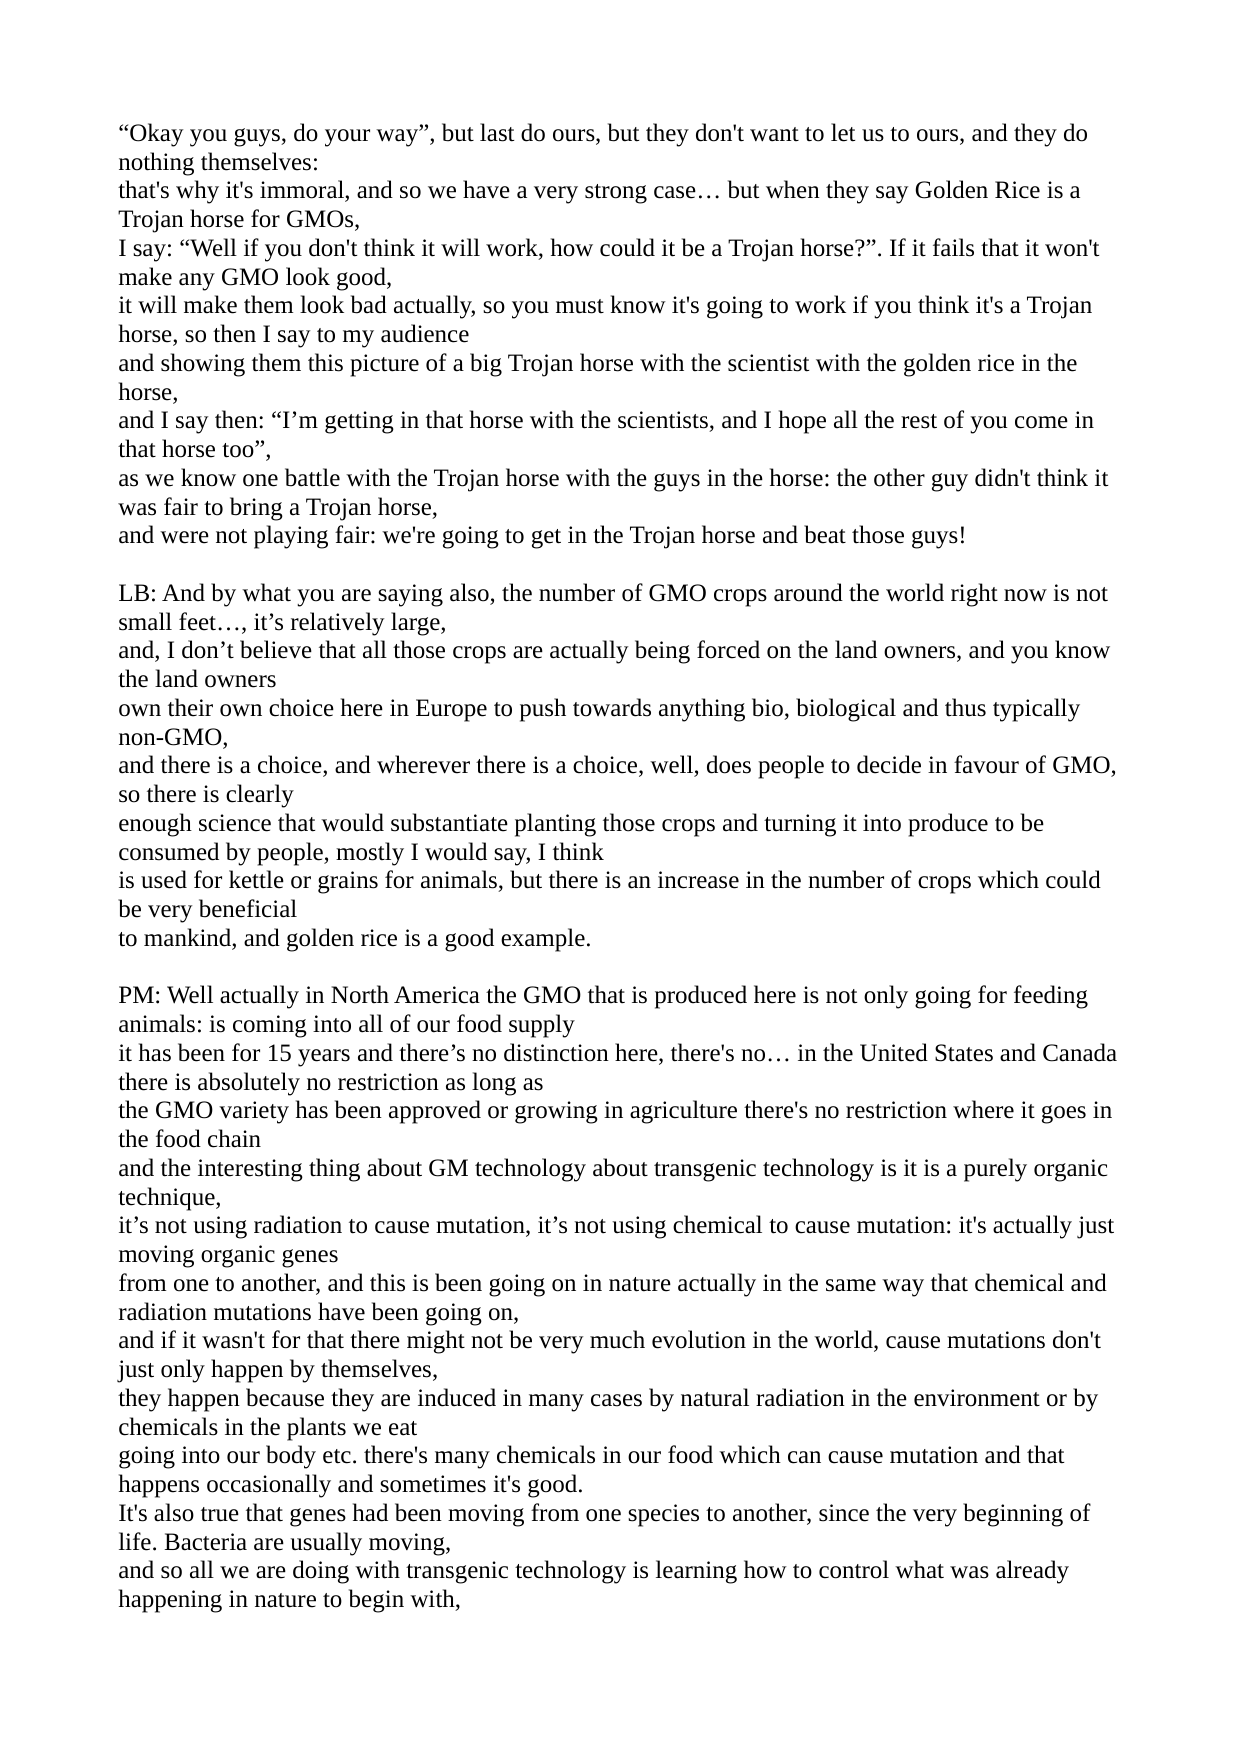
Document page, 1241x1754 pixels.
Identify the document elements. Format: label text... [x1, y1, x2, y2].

text PM: Well actually in North America the GMO that is produced here is not only going for feeding animals: is coming into all of our food supply [118, 981, 1122, 1038]
text that's why it's immoral, and so we have a very strong case… but when they say Golden Rice is a Trojan horse for GMOs, [118, 176, 1122, 233]
text it has been for 15 years and there’s no distinction here, there's no… in the United States and Canada there is absolutely no restriction as long as [118, 1038, 1122, 1096]
text and so all we are doing with transgenic technology is learning how to control what was already happening in nature to begin with, [118, 1556, 1122, 1613]
text and the interesting thing about GM technology about transgenic technology is it is a purely organic technique, [118, 1153, 1122, 1211]
text as we know one battle with the Trojan horse with the guys in the horse: the other guy didn't think it was fair to bring a Trojan horse, [118, 463, 1122, 521]
text own their own choice here in Europe to push towards anything bio, biological and thus typically non-GMO, [118, 693, 1122, 751]
text to mankind, and golden rice is a good example. [118, 923, 1122, 952]
text I say: “Well if you don't think it will work, how could it be a Trojan horse?”. If it fails that it won't make any GMO look good, [118, 233, 1122, 291]
text it’s not using radiation to cause mutation, it’s not using chemical to cause mutation: it's actually just moving organic genes [118, 1211, 1122, 1268]
text the GMO variety has been approved or growing in agriculture there's no restriction where it goes in the food chain [118, 1096, 1122, 1153]
text from one to another, and this is been going on in nature actually in the same way that chemical and radiation mutations have been going on, [118, 1268, 1122, 1326]
text and if it wasn't for that there might not be very much evolution in the world, cause mutations don't just only happen by themselves, [118, 1326, 1122, 1383]
text and showing them this picture of a big Trojan horse with the scientist with the golden rice in the horse, [118, 348, 1122, 406]
text is used for kettle or grains for animals, but there is an increase in the number of crops which could be very beneficial [118, 866, 1122, 923]
text LB: And by what you are saying also, the number of GMO crops around the world right now is not small feet…, it’s relatively large, [118, 578, 1122, 636]
text going into our body etc. there's many chemicals in our food which can cause mutation and that happens occasionally and sometimes it's good. [118, 1441, 1122, 1498]
text and were not playing fair: we're going to get in the Trojan horse and beat those guys! [118, 521, 1122, 549]
text they happen because they are induced in many cases by natural radiation in the environment or by chemicals in the plants we eat [118, 1383, 1122, 1441]
text and I say then: “I’m getting in that horse with the scientists, and I hope all the rest of you come in that horse too”, [118, 406, 1122, 463]
text enough science that would substantiate planting those crops and turning it into produce to be consumed by people, mostly I would say, I think [118, 808, 1122, 866]
text “Okay you guys, do your way”, but last do ours, but they don't want to let us to ours, and they do nothing themselves: [118, 118, 1122, 176]
text it will make them look bad actually, so you must know it's going to work if you think it's a Trojan horse, so then I say to my audience [118, 291, 1122, 348]
text and there is a choice, and wherever there is a choice, well, does people to decide in favour of GMO, so there is clearly [118, 751, 1122, 808]
text and, I don’t believe that all those crops are actually being forced on the land owners, and you know the land owners [118, 636, 1122, 693]
text It's also true that genes had been moving from one species to another, since the very beginning of life. Bacteria are usually moving, [118, 1498, 1122, 1556]
